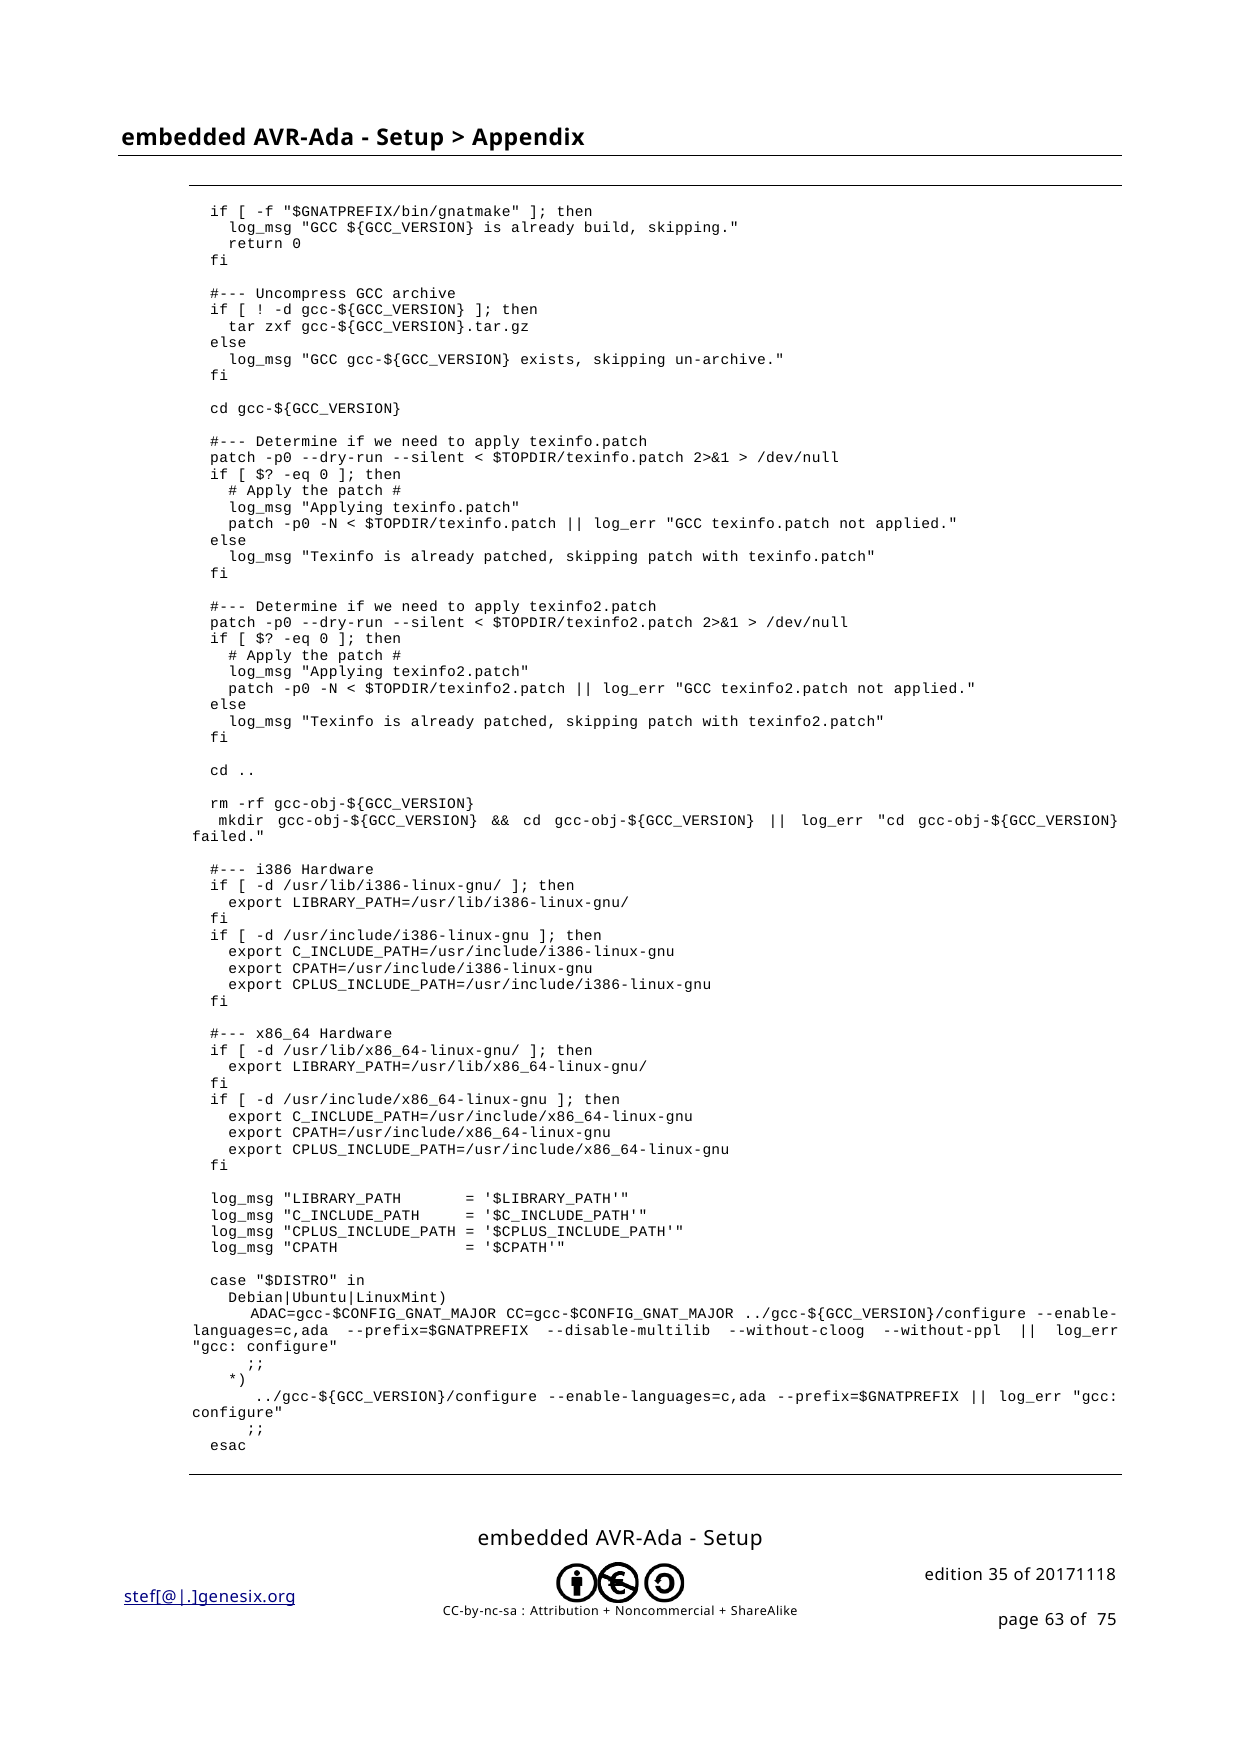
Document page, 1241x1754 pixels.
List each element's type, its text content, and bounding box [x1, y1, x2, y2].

list ADAC=gcc-$CONFIG_GNAT_MAJOR CC=gcc-$CONFIG_GNAT_MAJOR ../gcc-${GCC_VERSION}/configure --enable-languages=c,ada --prefix=$GNATPREFIX --disable-multilib --without-cloog --without-ppl || log_err "gcc: configure" [189, 1304, 1122, 1353]
picture [643, 1562, 685, 1603]
list ;; [189, 1419, 1122, 1435]
list log_msg "Texinfo is already patched, skipping patch with texinfo2.patch" [189, 711, 1122, 728]
list esac [189, 1435, 1122, 1455]
list return 0 [189, 234, 1122, 250]
list # Apply the patch # [189, 645, 1122, 662]
list if [ $? -eq 0 ]; then [189, 629, 1122, 645]
list fi [189, 1073, 1122, 1090]
list #--- Determine if we need to apply texinfo2.patch [189, 596, 1122, 612]
list log_msg "C_INCLUDE_PATH = '$C_INCLUDE_PATH'" [189, 1205, 1122, 1221]
list #--- Uncompress GCC archive [189, 283, 1122, 300]
list #--- Determine if we need to apply texinfo.patch [189, 431, 1122, 448]
list fi [189, 728, 1122, 747]
list *) [189, 1369, 1122, 1386]
list if [ -d /usr/lib/x86_64-linux-gnu/ ]; then [189, 1040, 1122, 1057]
list cd gcc-${GCC_VERSION} [189, 398, 1122, 418]
list log_msg "GCC gcc-${GCC_VERSION} exists, skipping un-archive." [189, 349, 1122, 366]
list export CPLUS_INCLUDE_PATH=/usr/include/x86_64-linux-gnu [189, 1139, 1122, 1156]
list export CPATH=/usr/include/i386-linux-gnu [189, 958, 1122, 974]
list fi [189, 909, 1122, 925]
list fi [189, 991, 1122, 1011]
list if [ -d /usr/include/x86_64-linux-gnu ]; then [189, 1090, 1122, 1106]
list patch -p0 -N < $TOPDIR/texinfo.patch || log_err "GCC texinfo.patch not applied." [189, 514, 1122, 530]
list if [ -d /usr/lib/i386-linux-gnu/ ]; then [189, 876, 1122, 892]
list log_msg "LIBRARY_PATH = '$LIBRARY_PATH'" [189, 1188, 1122, 1205]
list patch -p0 --dry-run --silent < $TOPDIR/texinfo.patch 2>&1 > /dev/null [189, 448, 1122, 464]
list if [ ! -d gcc-${GCC_VERSION} ]; then [189, 300, 1122, 316]
list log_msg "Applying texinfo.patch" [189, 497, 1122, 514]
list if [ -f "$GNATPREFIX/bin/gnatmake" ]; then [189, 201, 1122, 217]
list if [ -d /usr/include/i386-linux-gnu ]; then [189, 925, 1122, 942]
list export C_INCLUDE_PATH=/usr/include/i386-linux-gnu [189, 942, 1122, 958]
list if [ $? -eq 0 ]; then [189, 464, 1122, 481]
list #--- i386 Hardware [189, 859, 1122, 876]
list log_msg "Texinfo is already patched, skipping patch with texinfo.patch" [189, 547, 1122, 563]
list rm -rf gcc-obj-${GCC_VERSION} [189, 793, 1122, 810]
list fi [189, 366, 1122, 385]
list mkdir gcc-obj-${GCC_VERSION} && cd gcc-obj-${GCC_VERSION} || log_err "cd gcc-obj-${GCC_VERSION} failed." [189, 810, 1122, 846]
list export LIBRARY_PATH=/usr/lib/i386-linux-gnu/ [189, 892, 1122, 909]
list log_msg "CPLUS_INCLUDE_PATH = '$CPLUS_INCLUDE_PATH'" [189, 1221, 1122, 1238]
list export CPLUS_INCLUDE_PATH=/usr/include/i386-linux-gnu [189, 974, 1122, 991]
picture [555, 1562, 639, 1603]
list export LIBRARY_PATH=/usr/lib/x86_64-linux-gnu/ [189, 1057, 1122, 1073]
list fi [189, 1156, 1122, 1175]
list Debian|Ubuntu|LinuxMint) [189, 1287, 1122, 1304]
list cd .. [189, 761, 1122, 780]
list patch -p0 -N < $TOPDIR/texinfo2.patch || log_err "GCC texinfo2.patch not applied." [189, 678, 1122, 695]
list # Apply the patch # [189, 481, 1122, 497]
list log_msg "GCC ${GCC_VERSION} is already build, skipping." [189, 217, 1122, 234]
list export CPATH=/usr/include/x86_64-linux-gnu [189, 1123, 1122, 1139]
list else [189, 333, 1122, 349]
list fi [189, 563, 1122, 583]
list export C_INCLUDE_PATH=/usr/include/x86_64-linux-gnu [189, 1106, 1122, 1123]
list case "$DISTRO" in [189, 1271, 1122, 1287]
list else [189, 695, 1122, 711]
list log_msg "Applying texinfo2.patch" [189, 662, 1122, 678]
list #--- x86_64 Hardware [189, 1024, 1122, 1040]
list log_msg "CPATH = '$CPATH'" [189, 1238, 1122, 1257]
list else [189, 530, 1122, 547]
list tar zxf gcc-${GCC_VERSION}.tar.gz [189, 316, 1122, 333]
list fi [189, 250, 1122, 270]
list ;; [189, 1353, 1122, 1369]
list ../gcc-${GCC_VERSION}/configure --enable-languages=c,ada --prefix=$GNATPREFIX || log_err "gcc: configure" [189, 1386, 1122, 1419]
list patch -p0 --dry-run --silent < $TOPDIR/texinfo2.patch 2>&1 > /dev/null [189, 612, 1122, 629]
